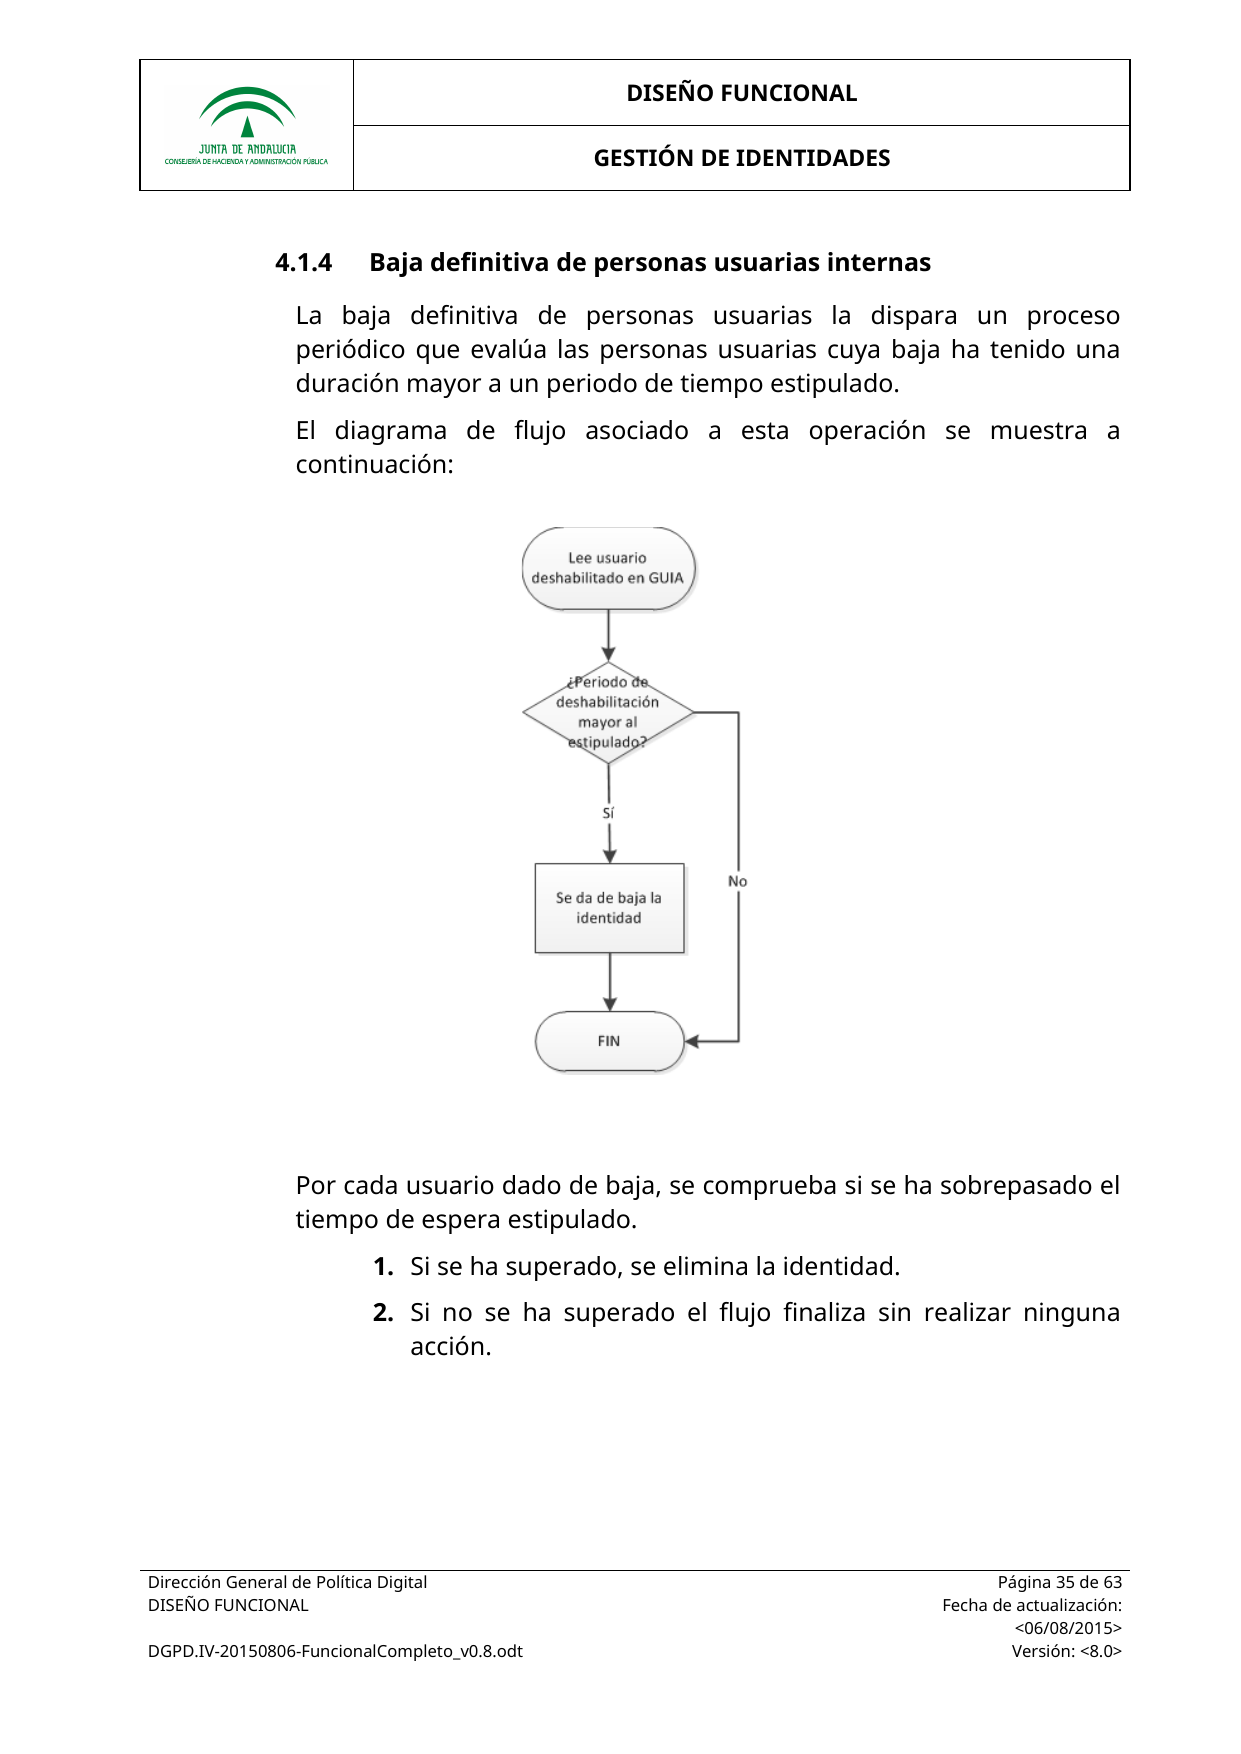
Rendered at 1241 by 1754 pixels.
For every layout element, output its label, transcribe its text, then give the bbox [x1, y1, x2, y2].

picture [521, 527, 748, 1075]
list Si no se ha superado el flujo finaliza sin realizar ninguna acción. [373, 1295, 1122, 1363]
text La baja definitiva de personas usuarias la dispara un proceso periódico que evalúa las personas usuarias cuya baja ha tenido una duración mayor a un periodo de tiempo estipulado. [295, 298, 1122, 400]
list Si se ha superado, se elimina la identidad. [373, 1248, 1122, 1282]
picture [164, 85, 330, 165]
text El diagrama de flujo asociado a esta operación se muestra a continuación: [295, 412, 1122, 480]
subtitle 4.1.4 Baja definitiva de personas usuarias internas [201, 245, 1122, 279]
text Por cada usuario dado de baja, se comprueba si se ha sobrepasado el tiempo de espera estipulado. [295, 1168, 1122, 1236]
